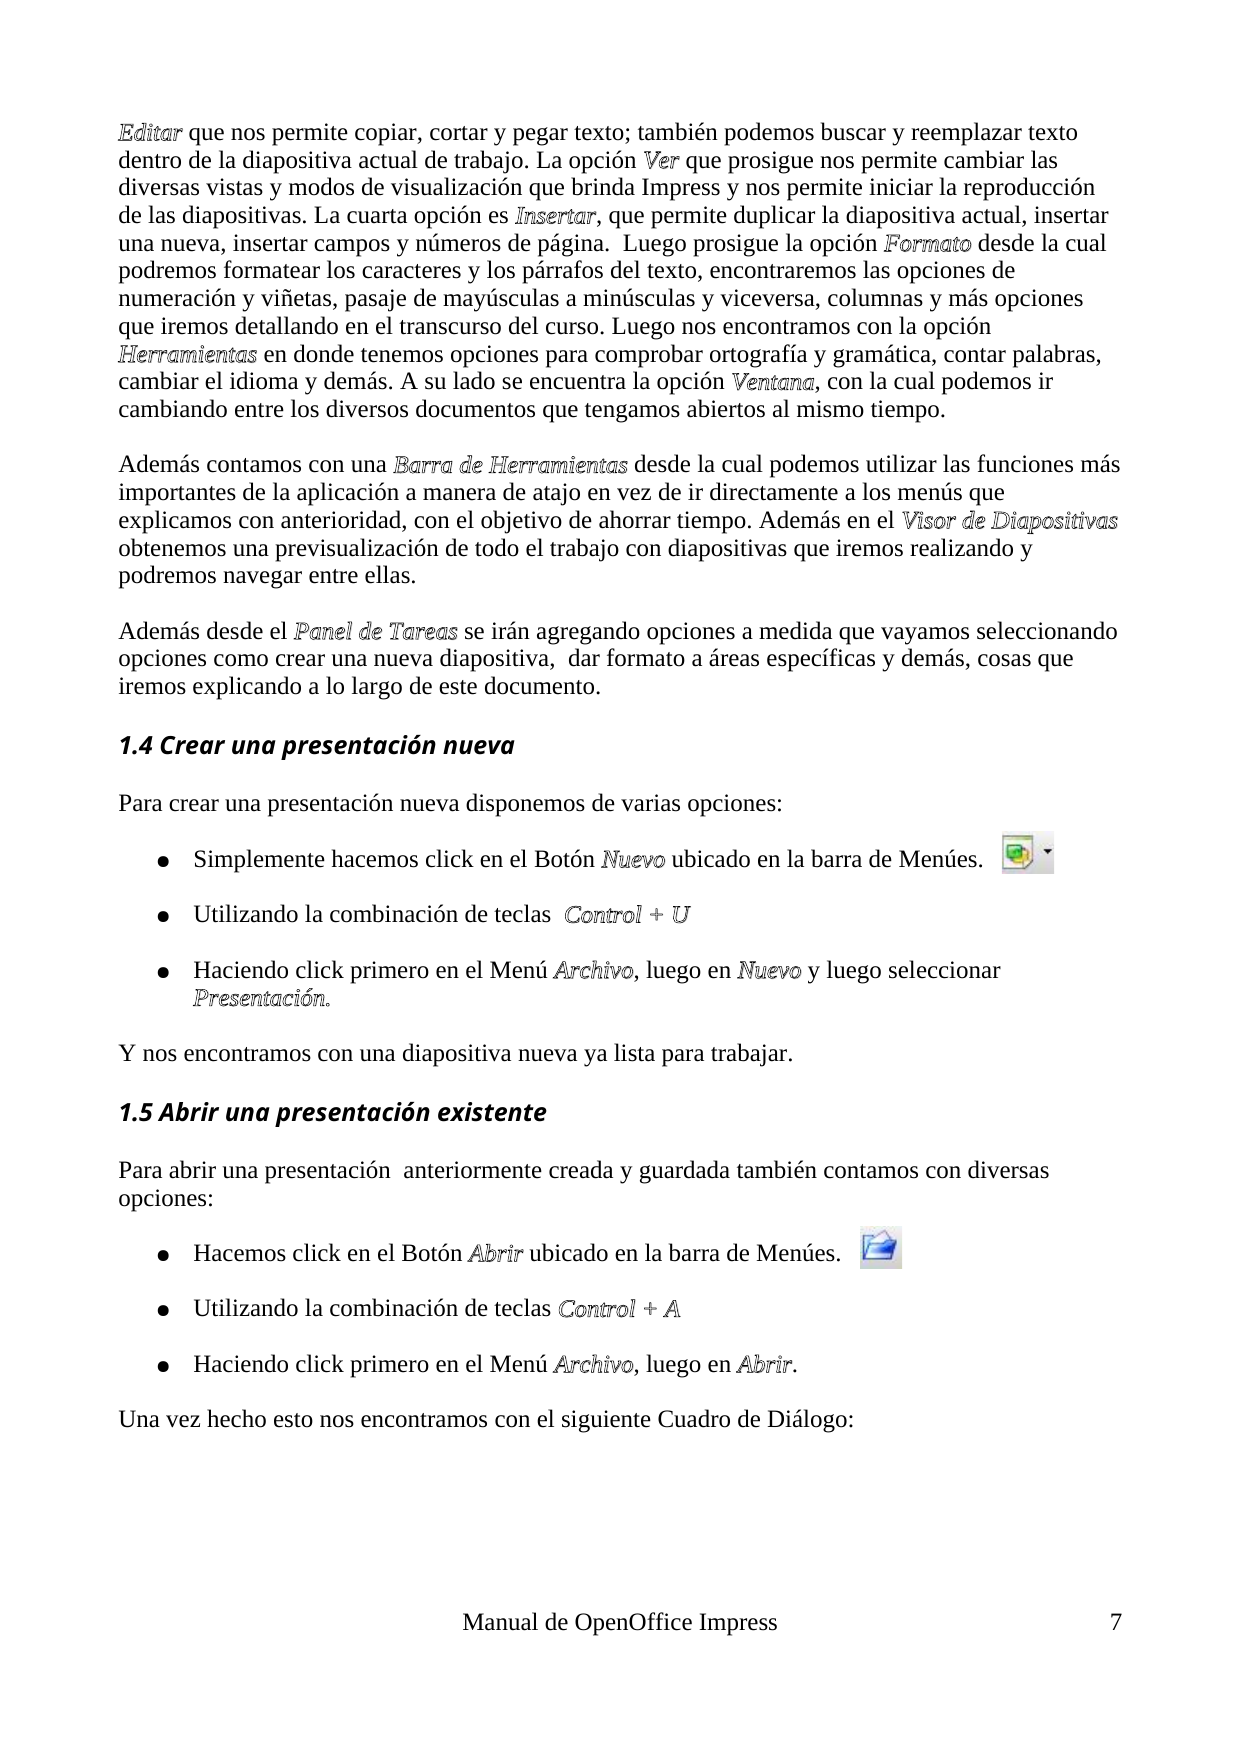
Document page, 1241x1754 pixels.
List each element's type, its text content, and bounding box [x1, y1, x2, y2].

text Una vez hecho esto nos encontramos con el siguiente Cuadro de Diálogo: [118, 1405, 1122, 1433]
text Además contamos con una Barra de Herramientas desde la cual podemos utilizar las funciones más importantes de la aplicación a manera de atajo en vez de ir directamente a los menús que explicamos con anterioridad, con el objetivo de ahorrar tiempo. Además en el Visor de Diapositivas obtenemos una previsualización de todo el trabajo con diapositivas que iremos realizando y podremos navegar entre ellas. [118, 451, 1122, 589]
text Editar que nos permite copiar, cortar y pegar texto; también podemos buscar y reemplazar texto dentro de la diapositiva actual de trabajo. La opción Ver que prosigue nos permite cambiar las diversas vistas y modos de visualización que brinda Impress y nos permite iniciar la reproducción de las diapositivas. La cuarta opción es Insertar, que permite duplicar la diapositiva actual, insertar una nueva, insertar campos y números de página. Luego prosigue la opción Formato desde la cual podremos formatear los caracteres y los párrafos del texto, encontraremos las opciones de numeración y viñetas, pasaje de mayúsculas a minúsculas y viceversa, columnas y más opciones que iremos detallando en el transcurso del curso. Luego nos encontramos con la opción Herramientas en donde tenemos opciones para comprobar ortografía y gramática, contar palabras, cambiar el idioma y demás. A su lado se encuentra la opción Ventana, con la cual podemos ir cambiando entre los diversos documentos que tengamos abiertos al mismo tiempo. [118, 118, 1122, 423]
text Y nos encontramos con una diapositiva nueva ya lista para trabajar. [118, 1039, 1122, 1067]
list Utilizando la combinación de teclas Control + A [156, 1294, 1122, 1322]
list Haciendo click primero en el Menú Archivo, luego en Abrir. [156, 1350, 1122, 1378]
list Haciendo click primero en el Menú Archivo, luego en Nuevo y luego seleccionar Presentación. [156, 956, 1122, 1011]
text Para crear una presentación nueva disponemos de varias opciones: [118, 789, 1122, 817]
picture [860, 1226, 903, 1269]
text 1.4 Crear una presentación nueva [118, 728, 1122, 762]
text Para abrir una presentación anteriormente creada y guardada también contamos con diversas opciones: [118, 1156, 1122, 1211]
picture [1001, 831, 1055, 874]
text 1.5 Abrir una presentación existente [118, 1094, 1122, 1128]
list Hacemos click en el Botón Abrir ubicado en la barra de Menúes. [156, 1239, 860, 1267]
list [903, 1239, 1122, 1267]
text Además desde el Panel de Tareas se irán agregando opciones a medida que vayamos seleccionando opciones como crear una nueva diapositiva, dar formato a áreas específicas y demás, cosas que iremos explicando a lo largo de este documento. [118, 617, 1122, 700]
list Simplemente hacemos click en el Botón Nuevo ubicado en la barra de Menúes. [156, 845, 1001, 873]
list [1055, 845, 1122, 873]
list Utilizando la combinación de teclas Control + U [156, 900, 1122, 928]
